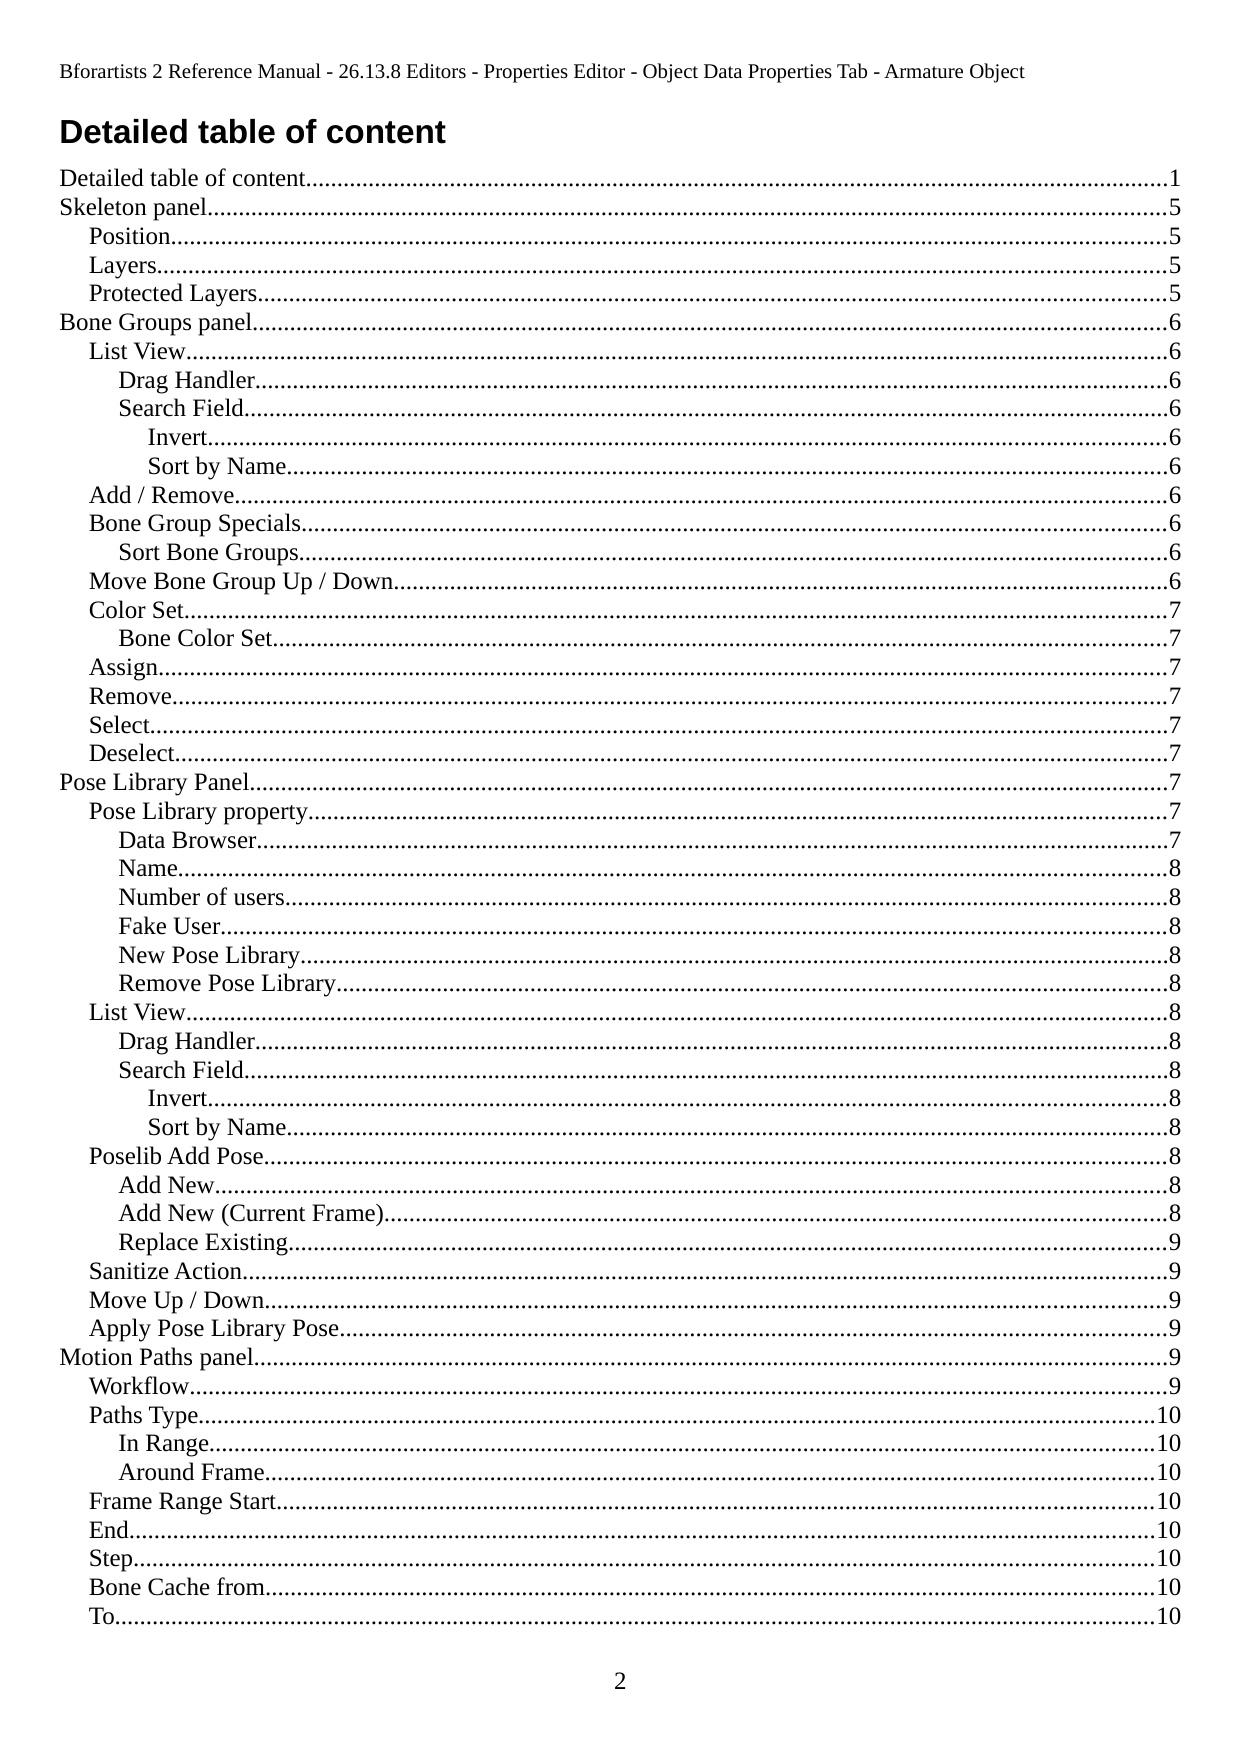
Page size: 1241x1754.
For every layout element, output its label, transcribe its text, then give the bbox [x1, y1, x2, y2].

text Sanitize Action 9 [88, 1256, 1181, 1285]
text Select 7 [88, 710, 1181, 738]
text Pose Library Panel 7 [59, 767, 1181, 796]
text Detailed table of content 1 [59, 163, 1181, 192]
text Skeleton panel 5 [59, 192, 1181, 221]
text Deselect 7 [88, 738, 1181, 767]
text Bone Cache from 10 [88, 1572, 1181, 1601]
text Bone Group Specials 6 [88, 508, 1181, 537]
text Invert 6 [147, 422, 1181, 451]
text Bone Groups panel 6 [59, 307, 1181, 336]
text Position 5 [88, 221, 1181, 250]
subtitle Detailed table of content [59, 113, 1181, 151]
text List View 8 [88, 997, 1181, 1026]
text Sort by Name 8 [147, 1112, 1181, 1141]
text Apply Pose Library Pose 9 [88, 1313, 1181, 1342]
text To 10 [88, 1601, 1181, 1630]
text Add New (Current Frame) 8 [118, 1198, 1181, 1227]
text Layers 5 [88, 250, 1181, 278]
text Paths Type 10 [88, 1400, 1181, 1428]
text Step 10 [88, 1543, 1181, 1572]
text End 10 [88, 1515, 1181, 1543]
text Frame Range Start 10 [88, 1486, 1181, 1515]
text Remove 7 [88, 681, 1181, 710]
text Search Field 8 [118, 1055, 1181, 1083]
text List View 6 [88, 336, 1181, 365]
text Add New 8 [118, 1170, 1181, 1198]
text In Range 10 [118, 1428, 1181, 1457]
text New Pose Library 8 [118, 940, 1181, 968]
text Add / Remove 6 [88, 480, 1181, 508]
text Sort Bone Groups 6 [118, 537, 1181, 566]
text Sort by Name 6 [147, 451, 1181, 480]
text Color Set 7 [88, 595, 1181, 623]
text Protected Layers 5 [88, 278, 1181, 307]
text Move Up / Down 9 [88, 1285, 1181, 1313]
text Replace Existing 9 [118, 1227, 1181, 1256]
text Bone Color Set 7 [118, 623, 1181, 652]
text Poselib Add Pose 8 [88, 1141, 1181, 1170]
text Remove Pose Library 8 [118, 968, 1181, 997]
text Number of users 8 [118, 882, 1181, 911]
text Data Browser 7 [118, 825, 1181, 853]
text Around Frame 10 [118, 1457, 1181, 1486]
text Drag Handler 8 [118, 1026, 1181, 1055]
text Assign 7 [88, 652, 1181, 681]
text Fake User 8 [118, 911, 1181, 940]
text Move Bone Group Up / Down 6 [88, 566, 1181, 595]
text Motion Paths panel 9 [59, 1342, 1181, 1371]
text Pose Library property 7 [88, 796, 1181, 825]
text Workflow 9 [88, 1371, 1181, 1400]
text Search Field 6 [118, 393, 1181, 422]
text Name 8 [118, 853, 1181, 882]
text Invert 8 [147, 1083, 1181, 1112]
text Drag Handler 6 [118, 365, 1181, 393]
